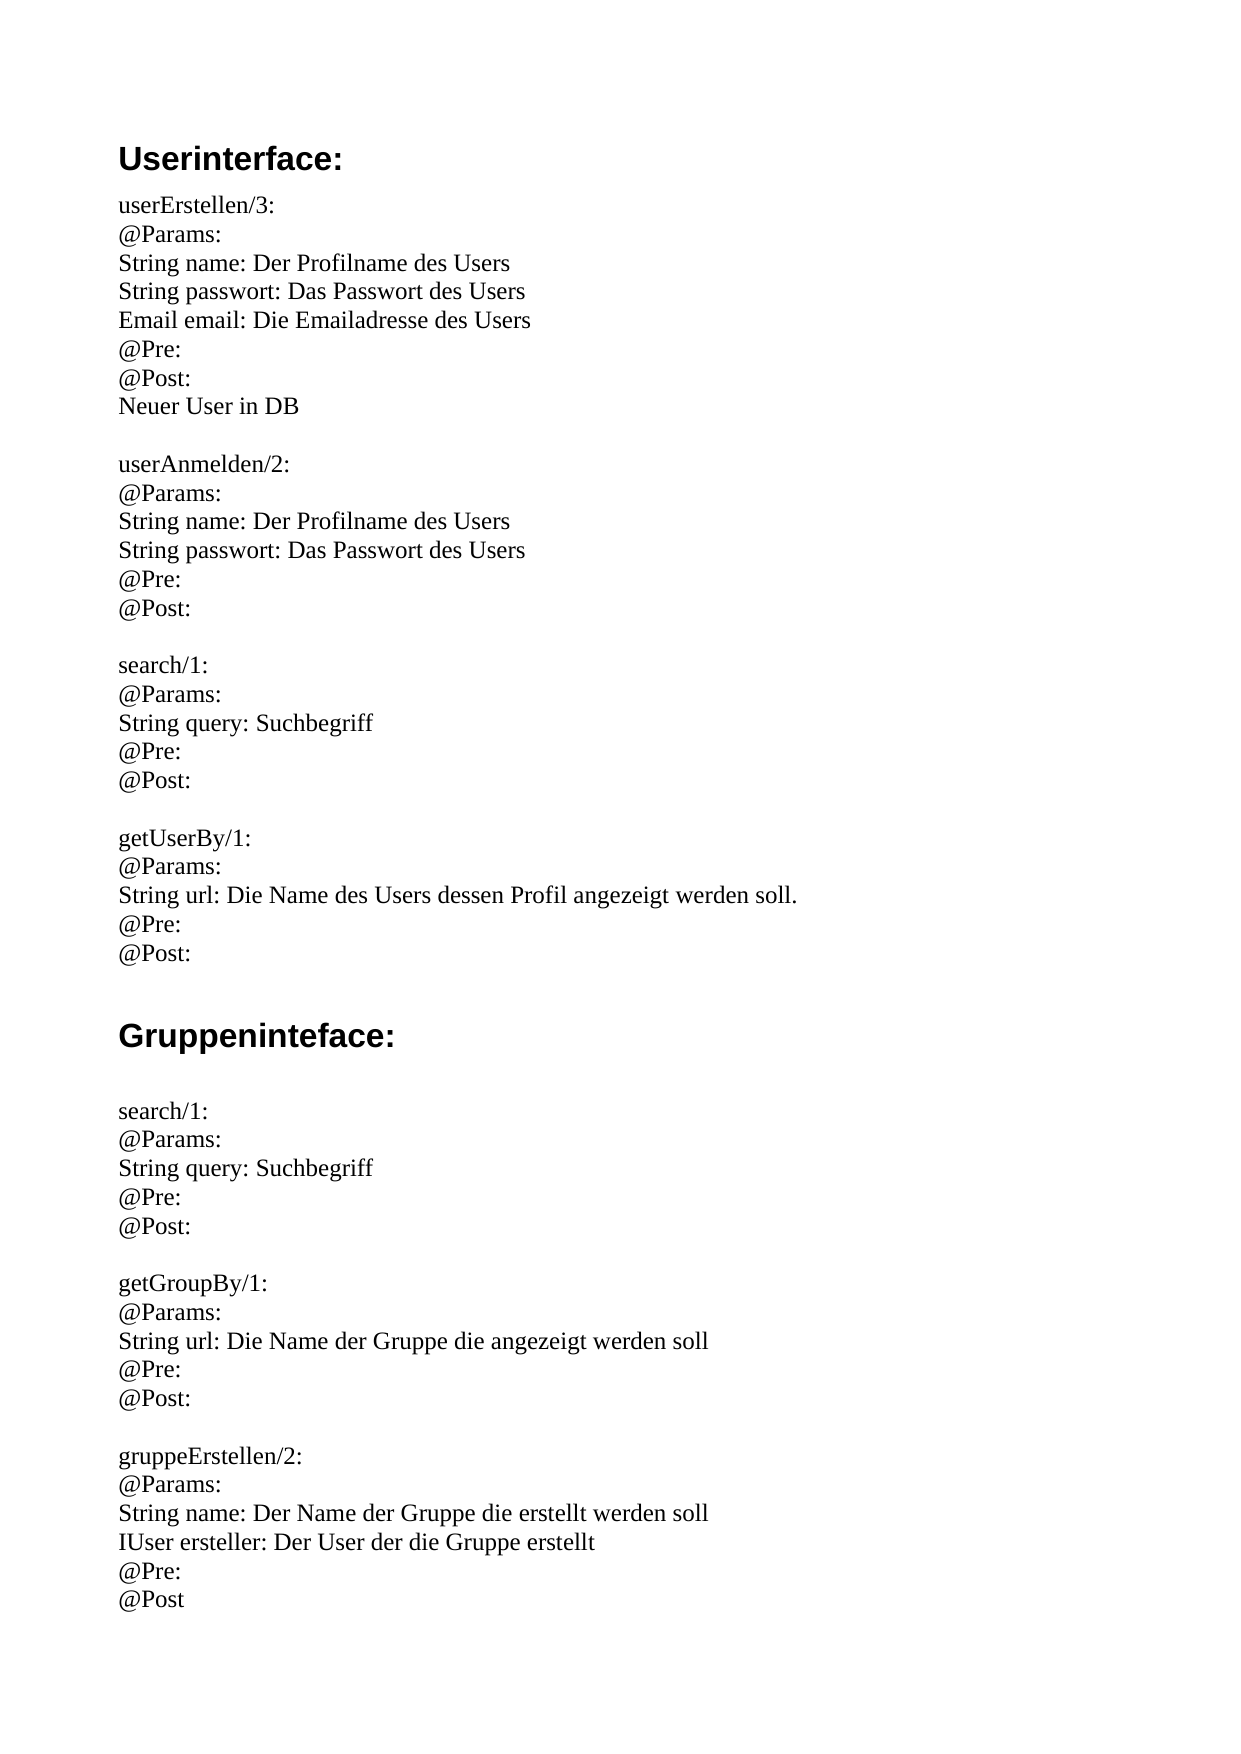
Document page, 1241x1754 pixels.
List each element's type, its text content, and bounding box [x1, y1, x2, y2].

text @Pre: [118, 736, 1122, 765]
text @Pre: [118, 334, 1122, 363]
text @Pre: [118, 1556, 1122, 1584]
text @Params: [118, 851, 1122, 880]
text @Params: [118, 478, 1122, 506]
text String url: Die Name der Gruppe die angezeigt werden soll [118, 1326, 1122, 1354]
text Neuer User in DB [118, 391, 1122, 420]
text String name: Der Name der Gruppe die erstellt werden soll [118, 1498, 1122, 1527]
text String name: Der Profilname des Users [118, 248, 1122, 276]
text String url: Die Name des Users dessen Profil angezeigt werden soll. [118, 880, 1122, 909]
text search/1: @Params: String query: Suchbegriff [118, 1096, 1122, 1182]
text search/1: @Params: String query: Suchbegriff [118, 650, 1122, 736]
text @Pre: [118, 564, 1122, 593]
text @Pre: [118, 1182, 1122, 1211]
text @Post: [118, 363, 1122, 391]
text String name: Der Profilname des Users [118, 506, 1122, 535]
text @Params: [118, 1469, 1122, 1498]
text @Post: [118, 765, 1122, 794]
text String passwort: Das Passwort des Users [118, 535, 1122, 564]
text String passwort: Das Passwort des Users [118, 276, 1122, 305]
text @Post: [118, 593, 1122, 621]
text @Pre: [118, 1354, 1122, 1383]
text @Params: [118, 219, 1122, 248]
text gruppeErstellen/2: [118, 1441, 1122, 1469]
text IUser ersteller: Der User der die Gruppe erstellt [118, 1527, 1122, 1556]
text @Post [118, 1584, 1122, 1613]
text @Pre: [118, 909, 1122, 938]
text userErstellen/3: [118, 190, 1122, 219]
subtitle Gruppeninteface: [118, 1016, 1122, 1054]
text @Post: [118, 1211, 1122, 1239]
text @Post: [118, 938, 1122, 966]
text Email email: Die Emailadresse des Users [118, 305, 1122, 334]
text getUserBy/1: [118, 823, 1122, 851]
subtitle Userinterface: [118, 139, 1122, 178]
text @Post: [118, 1383, 1122, 1412]
text @Params: [118, 1297, 1122, 1326]
text userAnmelden/2: [118, 449, 1122, 478]
text getGroupBy/1: [118, 1268, 1122, 1297]
